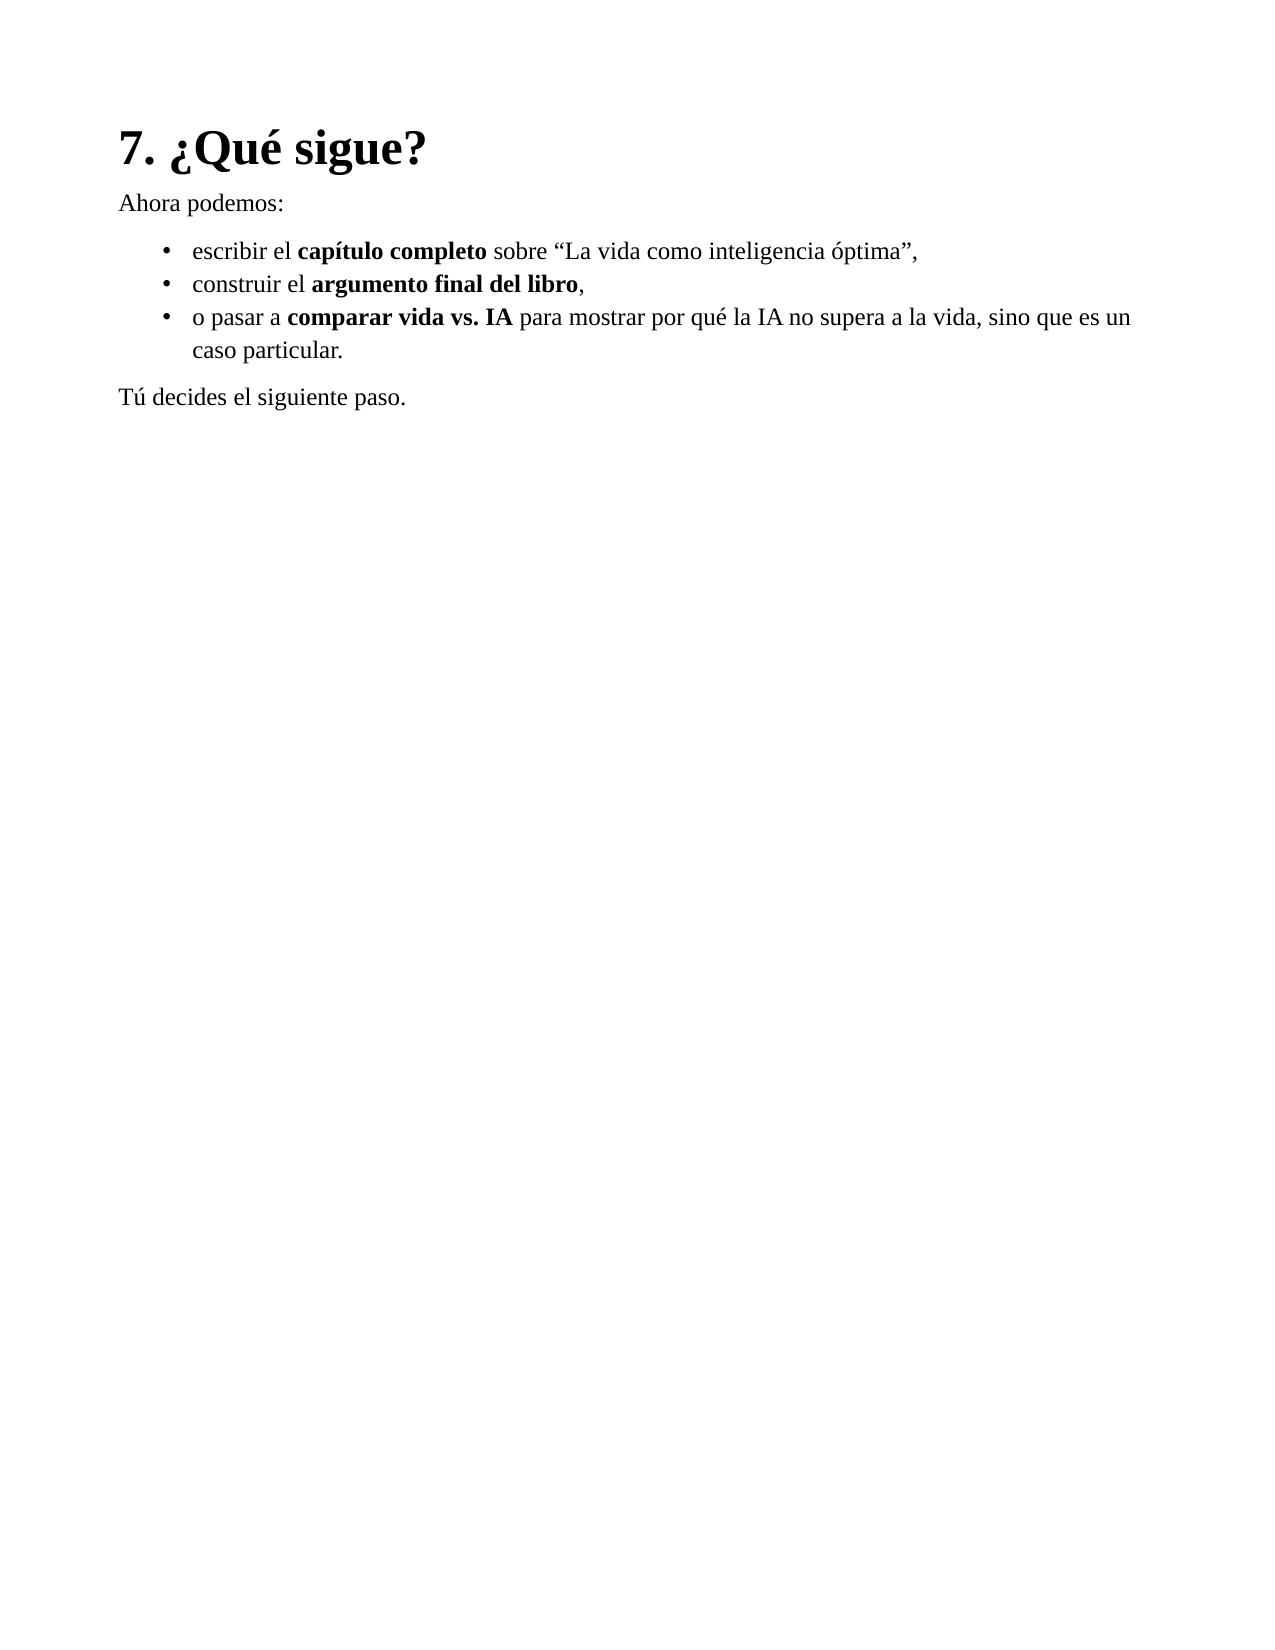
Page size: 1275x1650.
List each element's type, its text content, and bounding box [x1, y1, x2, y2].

text Ahora podemos: [118, 188, 1157, 217]
subtitle 7. ¿Qué sigue? [118, 118, 1157, 176]
list construir el argumento final del libro, [162, 269, 1157, 297]
list escribir el capítulo completo sobre “La vida como inteligencia óptima”, [162, 236, 1157, 264]
list o pasar a comparar vida vs. IA para mostrar por qué la IA no supera a la vida, sino que es un caso particular. [162, 302, 1157, 363]
text Tú decides el siguiente paso. [118, 382, 1157, 411]
